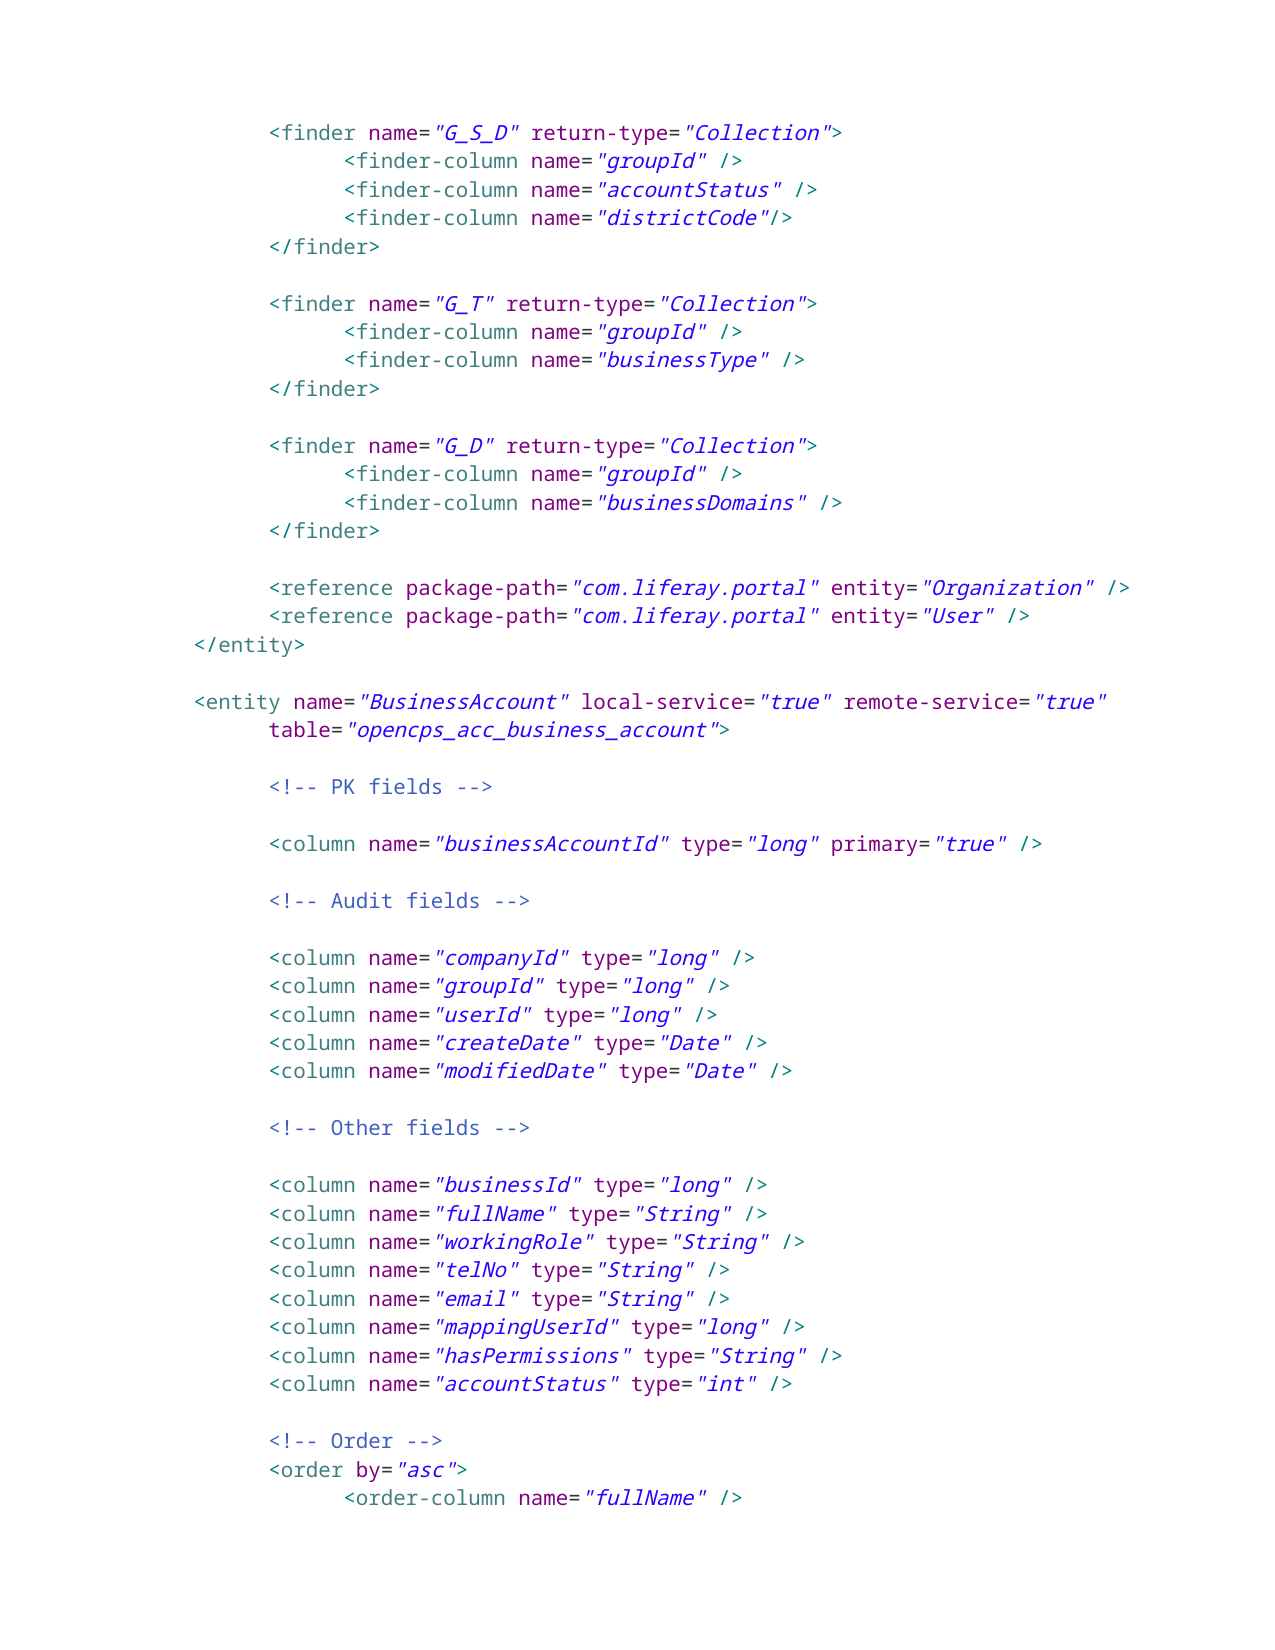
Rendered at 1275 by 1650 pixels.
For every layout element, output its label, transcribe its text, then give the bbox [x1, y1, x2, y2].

text <column name="createDate" type="Date" /> [118, 1028, 1157, 1057]
text <finder-column name="groupId" /> [118, 317, 1157, 346]
text <column name="businessId" type="long" /> [118, 1170, 1157, 1199]
text </finder> [118, 516, 1157, 545]
text table="opencps_acc_business_account"> [118, 715, 1157, 744]
text <column name="hasPermissions" type="String" /> [118, 1341, 1157, 1369]
text <column name="modifiedDate" type="Date" /> [118, 1057, 1157, 1085]
text </finder> [118, 374, 1157, 402]
text <column name="businessAccountId" type="long" primary="true" /> [118, 829, 1157, 857]
text <column name="workingRole" type="String" /> [118, 1227, 1157, 1256]
text </entity> [118, 630, 1157, 658]
text <finder name="G_T" return-type="Collection"> [118, 289, 1157, 317]
text <order-column name="fullName" /> [118, 1483, 1157, 1512]
text <column name="accountStatus" type="int" /> [118, 1369, 1157, 1398]
text <order by="asc"> [118, 1455, 1157, 1483]
text </finder> [118, 232, 1157, 260]
text <finder-column name="districtCode"/> [118, 203, 1157, 232]
text <column name="groupId" type="long" /> [118, 971, 1157, 1000]
text <column name="email" type="String" /> [118, 1284, 1157, 1312]
text <finder name="G_D" return-type="Collection"> [118, 431, 1157, 459]
text <!-- Other fields --> [118, 1113, 1157, 1142]
text <column name="userId" type="long" /> [118, 1000, 1157, 1028]
text <!-- Order --> [118, 1426, 1157, 1455]
text <column name="mappingUserId" type="long" /> [118, 1312, 1157, 1341]
text <column name="companyId" type="long" /> [118, 943, 1157, 971]
text <entity name="BusinessAccount" local-service="true" remote-service="true" [118, 687, 1157, 715]
text <finder-column name="groupId" /> [118, 459, 1157, 488]
text <finder-column name="businessDomains" /> [118, 488, 1157, 516]
text <reference package-path="com.liferay.portal" entity="User" /> [118, 602, 1157, 630]
text <column name="telNo" type="String" /> [118, 1256, 1157, 1284]
text <column name="fullName" type="String" /> [118, 1199, 1157, 1227]
text <finder-column name="groupId" /> [118, 147, 1157, 175]
text <finder-column name="businessType" /> [118, 346, 1157, 374]
text <!-- PK fields --> [118, 772, 1157, 801]
text <finder name="G_S_D" return-type="Collection"> [118, 118, 1157, 147]
text <!-- Audit fields --> [118, 886, 1157, 914]
text <reference package-path="com.liferay.portal" entity="Organization" /> [118, 573, 1157, 602]
text <finder-column name="accountStatus" /> [118, 175, 1157, 203]
